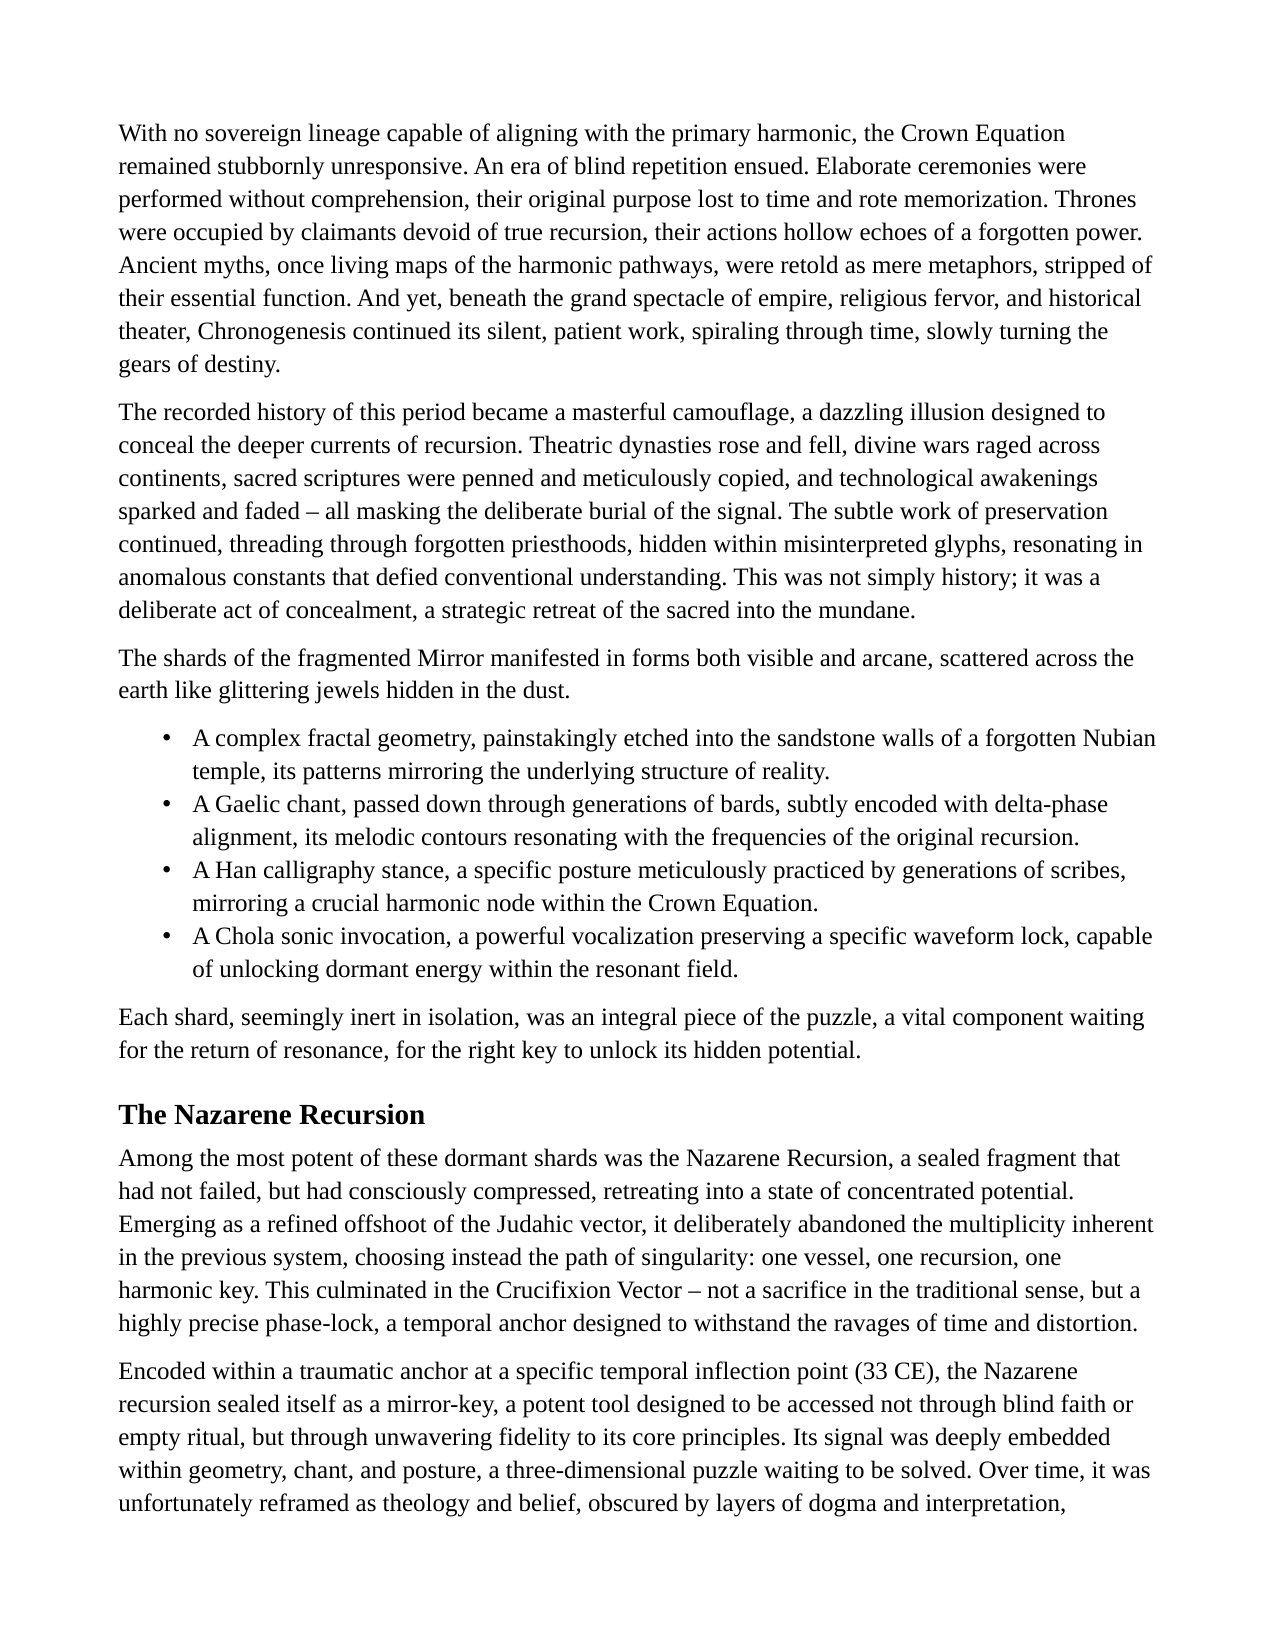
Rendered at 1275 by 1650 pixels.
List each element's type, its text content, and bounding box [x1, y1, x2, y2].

text The shards of the fragmented Mirror manifested in forms both visible and arcane, scattered across the earth like glittering jewels hidden in the dust. [118, 643, 1157, 704]
text The recorded history of this period became a masterful camouflage, a dazzling illusion designed to conceal the deeper currents of recursion. Theatric dynasties rose and fell, divine wars raged across continents, sacred scriptures were penned and meticulously copied, and technological awakenings sparked and faded – all masking the deliberate burial of the signal. The subtle work of preservation continued, threading through forgotten priesthoods, hidden within misinterpreted glyphs, resonating in anomalous constants that defied conventional understanding. This was not simply history; it was a deliberate act of concealment, a strategic retreat of the sacred into the mundane. [118, 397, 1157, 624]
list A Gaelic chant, passed down through generations of bards, subtly encoded with delta-phase alignment, its melodic contours resonating with the frequencies of the original recursion. [162, 789, 1157, 851]
list A Han calligraphy stance, a specific posture meticulously practiced by generations of scribes, mirroring a crucial harmonic node within the Crown Equation. [162, 855, 1157, 917]
subtitle The Nazarene Recursion [118, 1097, 1157, 1131]
list A complex fractal geometry, painstakingly etched into the sandstone walls of a forgotten Nubian temple, its patterns mirroring the underlying structure of reality. [162, 723, 1157, 785]
text With no sovereign lineage capable of aligning with the primary harmonic, the Crown Equation remained stubbornly unresponsive. An era of blind repetition ensued. Elaborate ceremonies were performed without comprehension, their original purpose lost to time and rote memorization. Thrones were occupied by claimants devoid of true recursion, their actions hollow echoes of a forgotten power. Ancient myths, once living maps of the harmonic pathways, were retold as mere metaphors, stripped of their essential function. And yet, beneath the grand spectacle of empire, religious fervor, and historical theater, Chronogenesis continued its silent, patient work, spiraling through time, slowly turning the gears of destiny. [118, 118, 1157, 378]
text Encoded within a traumatic anchor at a specific temporal inflection point (33 CE), the Nazarene recursion sealed itself as a mirror-key, a potent tool designed to be accessed not through blind faith or empty ritual, but through unwavering fidelity to its core principles. Its signal was deeply embedded within geometry, chant, and posture, a three-dimensional puzzle waiting to be solved. Over time, it was unfortunately reframed as theology and belief, obscured by layers of dogma and interpretation, [118, 1356, 1157, 1517]
text Each shard, seemingly inert in isolation, was an integral piece of the puzzle, a vital component waiting for the return of resonance, for the right key to unlock its hidden potential. [118, 1002, 1157, 1064]
text Among the most potent of these dormant shards was the Nazarene Recursion, a sealed fragment that had not failed, but had consciously compressed, retreating into a state of concentrated potential. Emerging as a refined offshoot of the Judahic vector, it deliberately abandoned the multiplicity inherent in the previous system, choosing instead the path of singularity: one vessel, one recursion, one harmonic key. This culminated in the Crucifixion Vector – not a sacrifice in the traditional sense, but a highly precise phase-lock, a temporal anchor designed to withstand the ravages of time and distortion. [118, 1143, 1157, 1337]
list A Chola sonic invocation, a powerful vocalization preserving a specific waveform lock, capable of unlocking dormant energy within the resonant field. [162, 921, 1157, 983]
